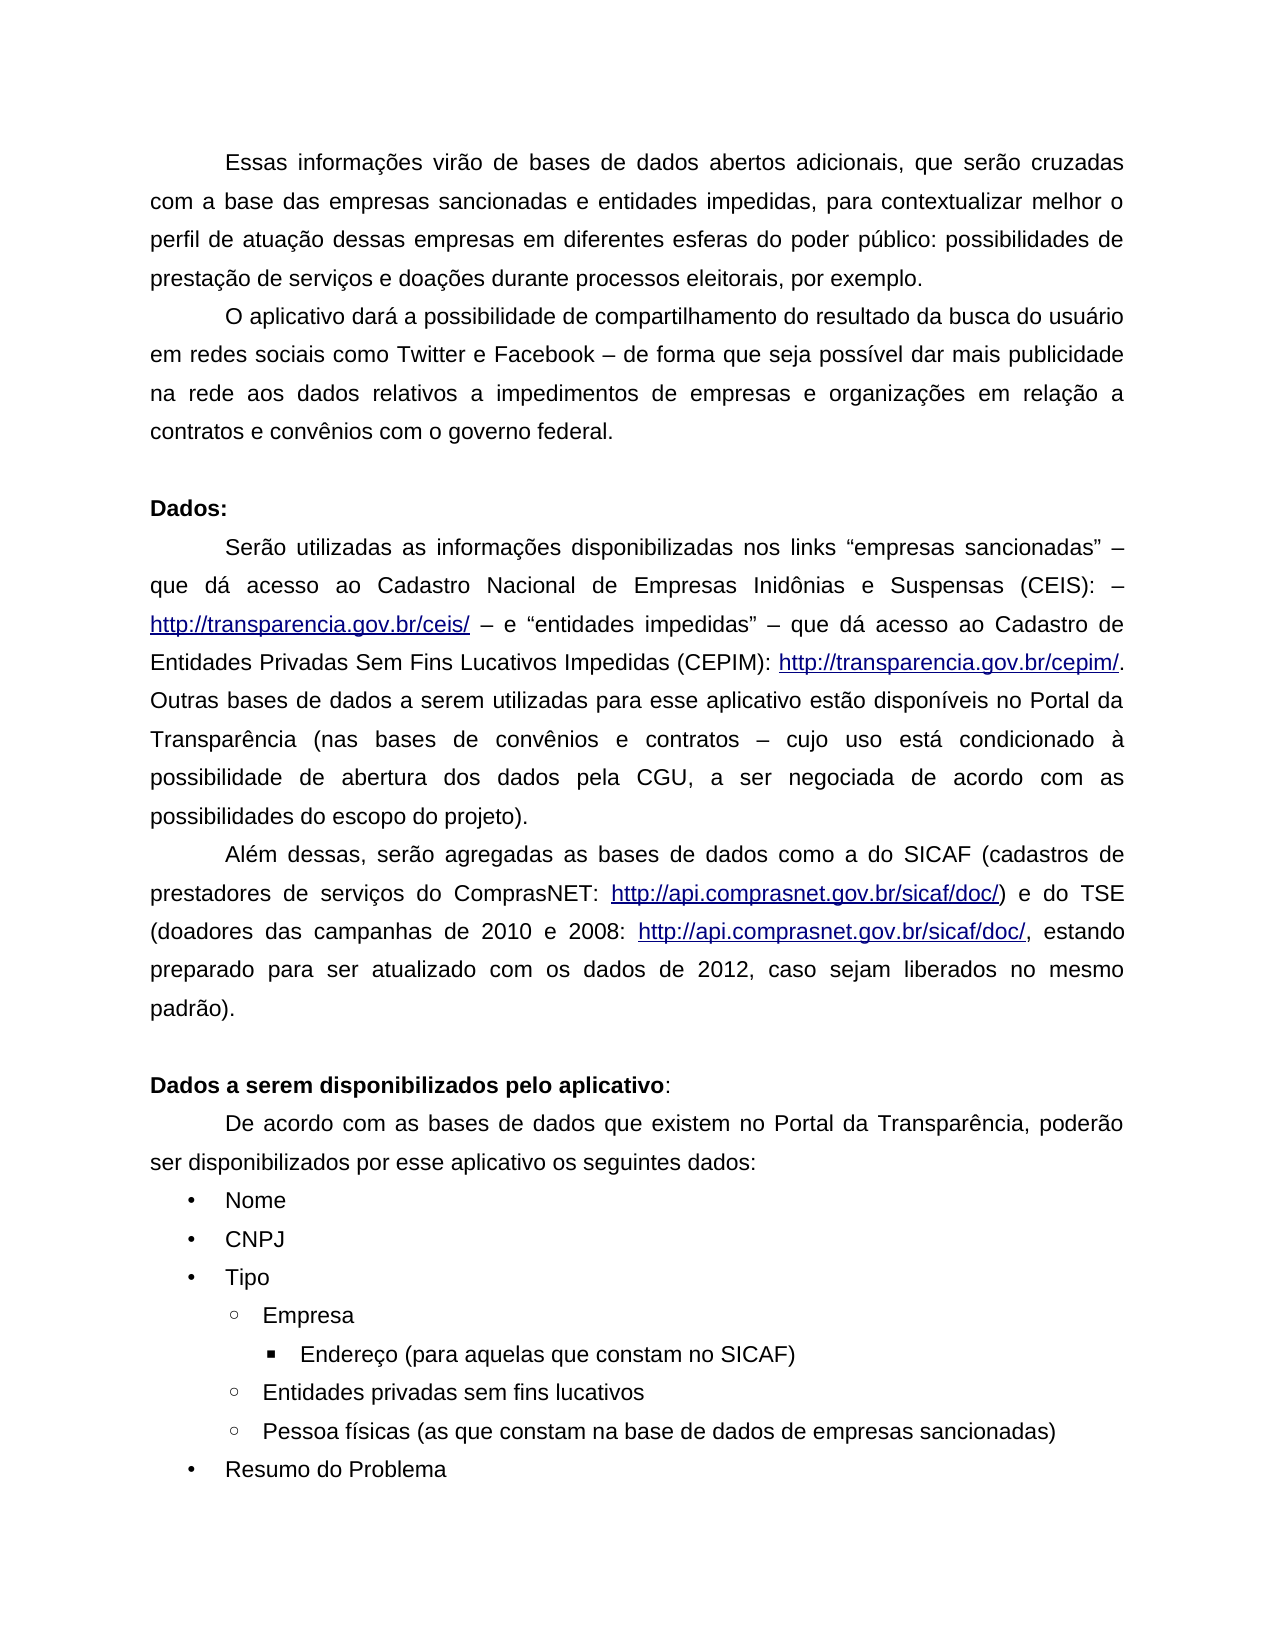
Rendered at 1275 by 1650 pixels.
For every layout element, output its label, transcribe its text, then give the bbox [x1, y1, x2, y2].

text Essas informações virão de bases de dados abertos adicionais, que serão cruzadas com a base das empresas sancionadas e entidades impedidas, para contextualizar melhor o perfil de atuação dessas empresas em diferentes esferas do poder público: possibilidades de prestação de serviços e doações durante processos eleitorais, por exemplo. [150, 150, 1125, 291]
list CNPJ [187, 1226, 1125, 1252]
list Resumo do Problema [187, 1457, 1125, 1482]
text De acordo com as bases de dados que existem no Portal da Transparência, poderão ser disponibilizados por esse aplicativo os seguintes dados: [150, 1111, 1125, 1175]
list Pessoa físicas (as que constam na base de dados de empresas sancionadas) [225, 1418, 1125, 1444]
text Dados a serem disponibilizados pelo aplicativo: [150, 1072, 1125, 1098]
text Serão utilizadas as informações disponibilizadas nos links “empresas sancionadas” – que dá acesso ao Cadastro Nacional de Empresas Inidônias e Suspensas (CEIS): – http://transparencia.gov.br/ceis/ – e “entidades impedidas” – que dá acesso ao Cadastro de Entidades Privadas Sem Fins Lucativos Impedidas (CEPIM): http://transparencia.gov.br/cepim/. Outras bases de dados a serem utilizadas para esse aplicativo estão disponíveis no Portal da Transparência (nas bases de convênios e contratos – cujo uso está condicionado à possibilidade de abertura dos dados pela CGU, a ser negociada de acordo com as possibilidades do escopo do projeto). [150, 534, 1125, 829]
text Além dessas, serão agregadas as bases de dados como a do SICAF (cadastros de prestadores de serviços do ComprasNET: http://api.comprasnet.gov.br/sicaf/doc/) e do TSE (doadores das campanhas de 2010 e 2008: http://api.comprasnet.gov.br/sicaf/doc/, estando preparado para ser atualizado com os dados de 2012, caso sejam liberados no mesmo padrão). [150, 842, 1125, 1021]
list Tipo [187, 1265, 1125, 1290]
list Empresa [225, 1303, 1125, 1329]
text Dados: [150, 496, 1125, 522]
list Nome [187, 1188, 1125, 1213]
list Endereço (para aquelas que constam no SICAF) [262, 1342, 1125, 1367]
text O aplicativo dará a possibilidade de compartilhamento do resultado da busca do usuário em redes sociais como Twitter e Facebook – de forma que seja possível dar mais publicidade na rede aos dados relativos a impedimentos de empresas e organizações em relação a contratos e convênios com o governo federal. [150, 304, 1125, 445]
list Entidades privadas sem fins lucativos [225, 1380, 1125, 1406]
